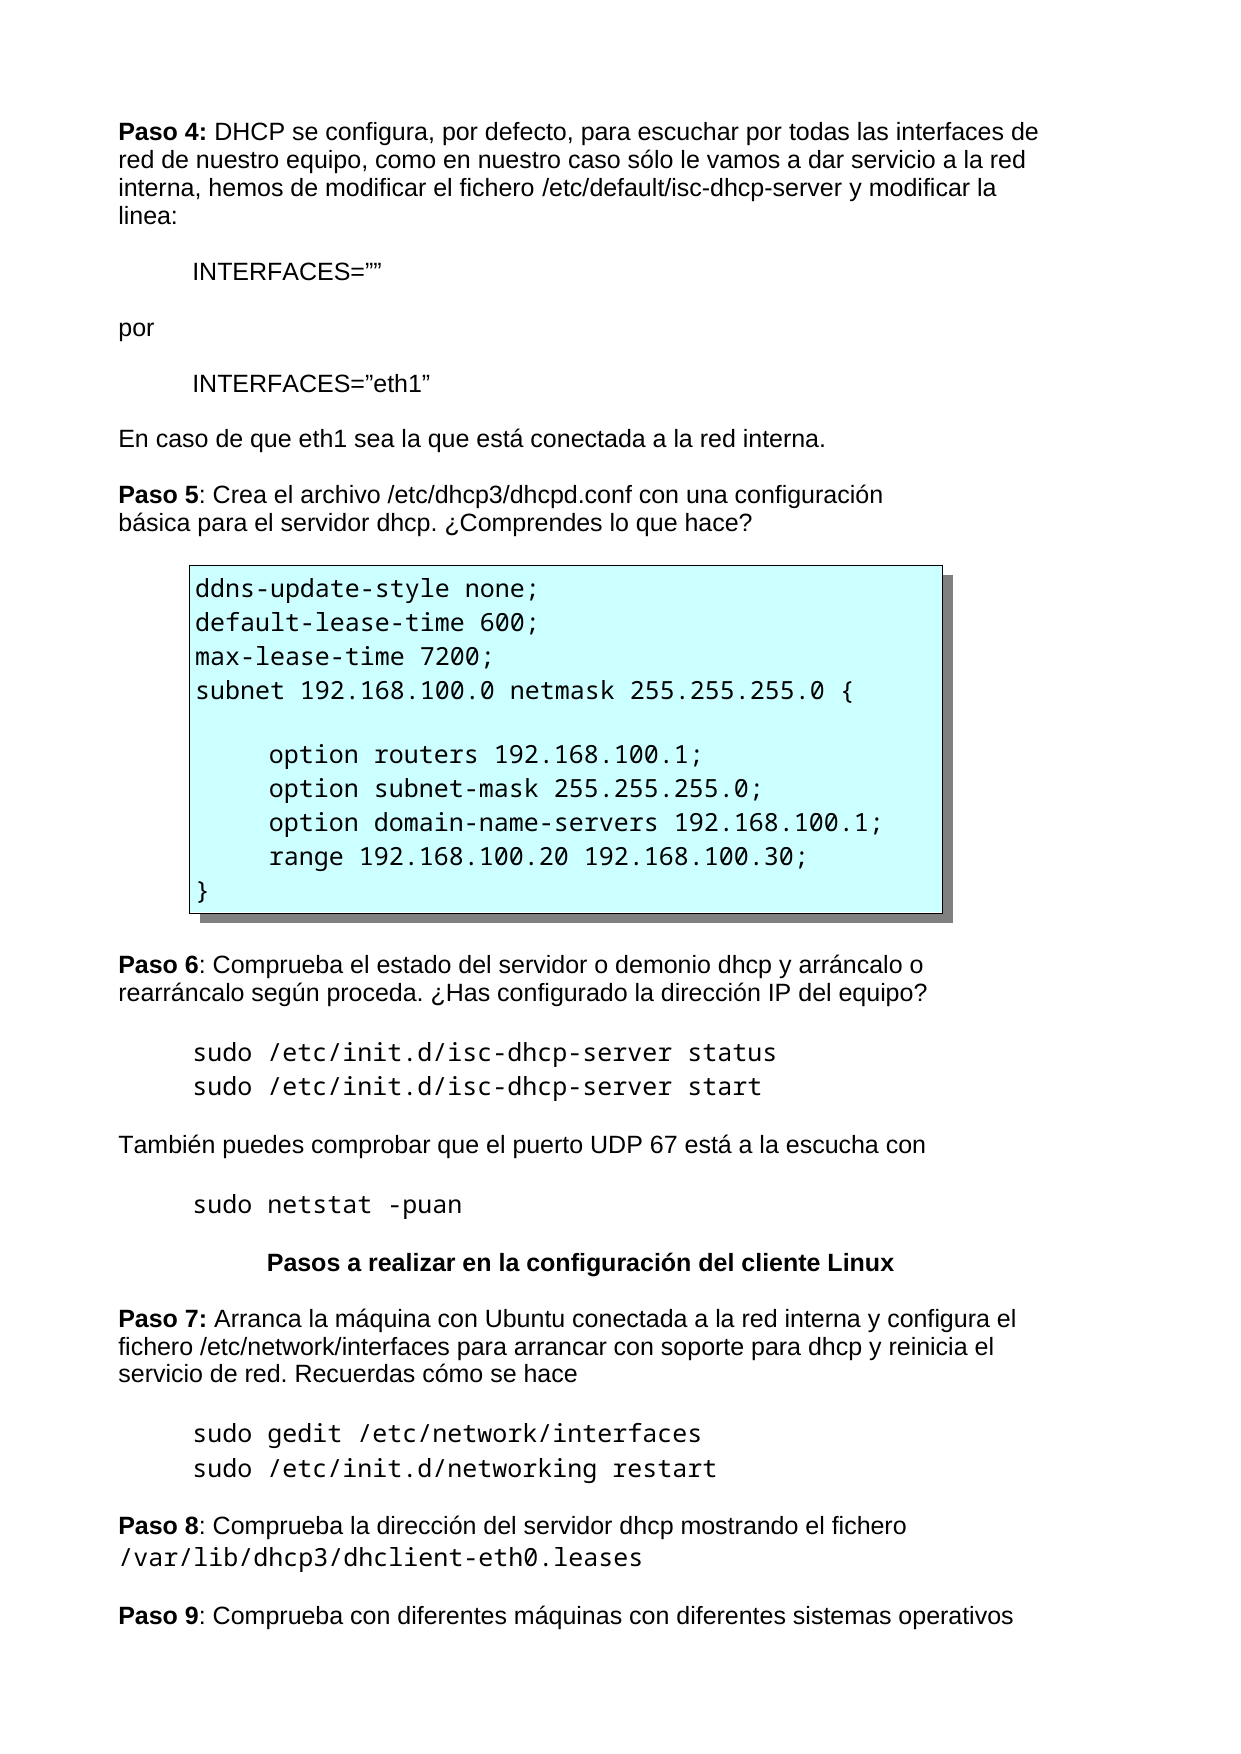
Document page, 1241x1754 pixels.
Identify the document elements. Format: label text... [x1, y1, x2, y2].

text Paso 6: Comprueba el estado del servidor o demonio dhcp y arráncalo o [118, 951, 1043, 979]
text por [118, 313, 1043, 341]
text Paso 8: Comprueba la dirección del servidor dhcp mostrando el fichero /var/lib/dhcp3/dhclient-eth0.leases [118, 1512, 1043, 1574]
text Paso 4: DHCP se configura, por defecto, para escuchar por todas las interfaces de red de nuestro equipo, como en nuestro caso sólo le vamos a dar servicio a la red interna, hemos de modificar el fichero /etc/default/isc-dhcp-server y modificar la linea: [118, 118, 1043, 230]
text Paso 5: Crea el archivo /etc/dhcp3/dhcpd.conf con una configuración [118, 481, 1043, 509]
text rearráncalo según proceda. ¿Has configurado la dirección IP del equipo? [118, 979, 1043, 1007]
text sudo /etc/init.d/isc-dhcp-server start [192, 1069, 1043, 1103]
text INTERFACES=”” [192, 258, 1043, 286]
text sudo netstat -puan [192, 1187, 1043, 1221]
text También puedes comprobar que el puerto UDP 67 está a la escucha con [118, 1131, 1043, 1159]
text sudo /etc/init.d/isc-dhcp-server status [192, 1035, 1043, 1069]
text básica para el servidor dhcp. ¿Comprendes lo que hace? [118, 509, 1043, 537]
text Paso 9: Comprueba con diferentes máquinas con diferentes sistemas operativos [118, 1602, 1043, 1630]
table_header ddns-update-style none; default-lease-time 600; max-lease-time 7200; subnet 192.168.100.0 netmask 255.255.255.0 { option routers 192.168.100.1; option subnet-mask 255.255.255.0; option domain-name-servers 192.168.100.1; range 192.168.100.20 192.168.100.30; } [190, 566, 942, 912]
text sudo gedit /etc/network/interfaces [192, 1416, 1043, 1450]
text sudo /etc/init.d/networking restart [192, 1450, 1043, 1484]
text Paso 7: Arranca la máquina con Ubuntu conectada a la red interna y configura el fichero /etc/network/interfaces para arrancar con soporte para dhcp y reinicia el servicio de red. Recuerdas cómo se hace [118, 1304, 1043, 1388]
text En caso de que eth1 sea la que está conectada a la red interna. [118, 425, 1043, 453]
text INTERFACES=”eth1” [192, 369, 1043, 397]
text Pasos a realizar en la configuración del cliente Linux [118, 1249, 1043, 1277]
